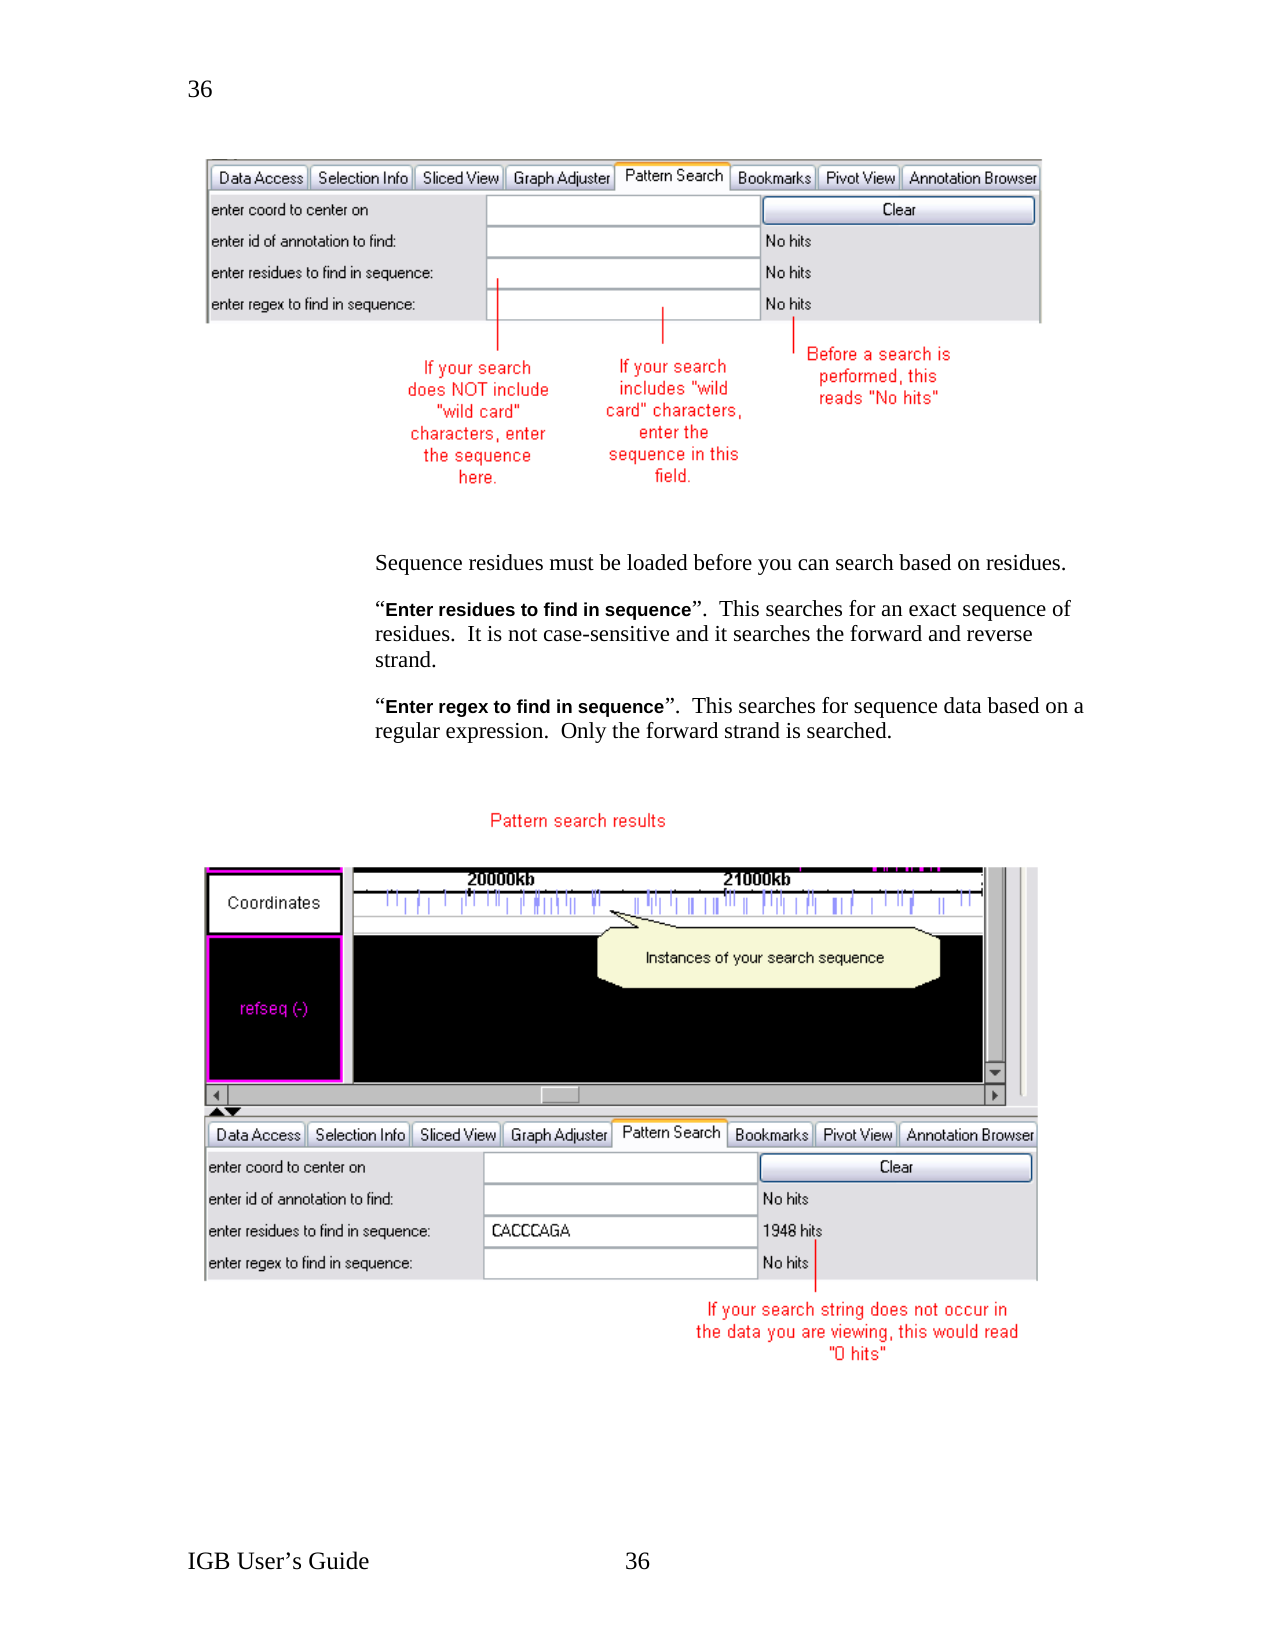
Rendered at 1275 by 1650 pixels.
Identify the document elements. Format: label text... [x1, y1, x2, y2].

picture [204, 773, 1071, 1370]
text Sequence residues must be loaded before you can search based on residues. [375, 550, 1087, 575]
picture [204, 159, 1071, 541]
text “Enter regex to find in sequence”. This searches for sequence data based on a regular expression. Only the forward strand is searched. [375, 693, 1087, 744]
text “Enter residues to find in sequence”. This searches for an exact sequence of residues. It is not case-sensitive and it searches the forward and reverse strand. [375, 596, 1087, 672]
